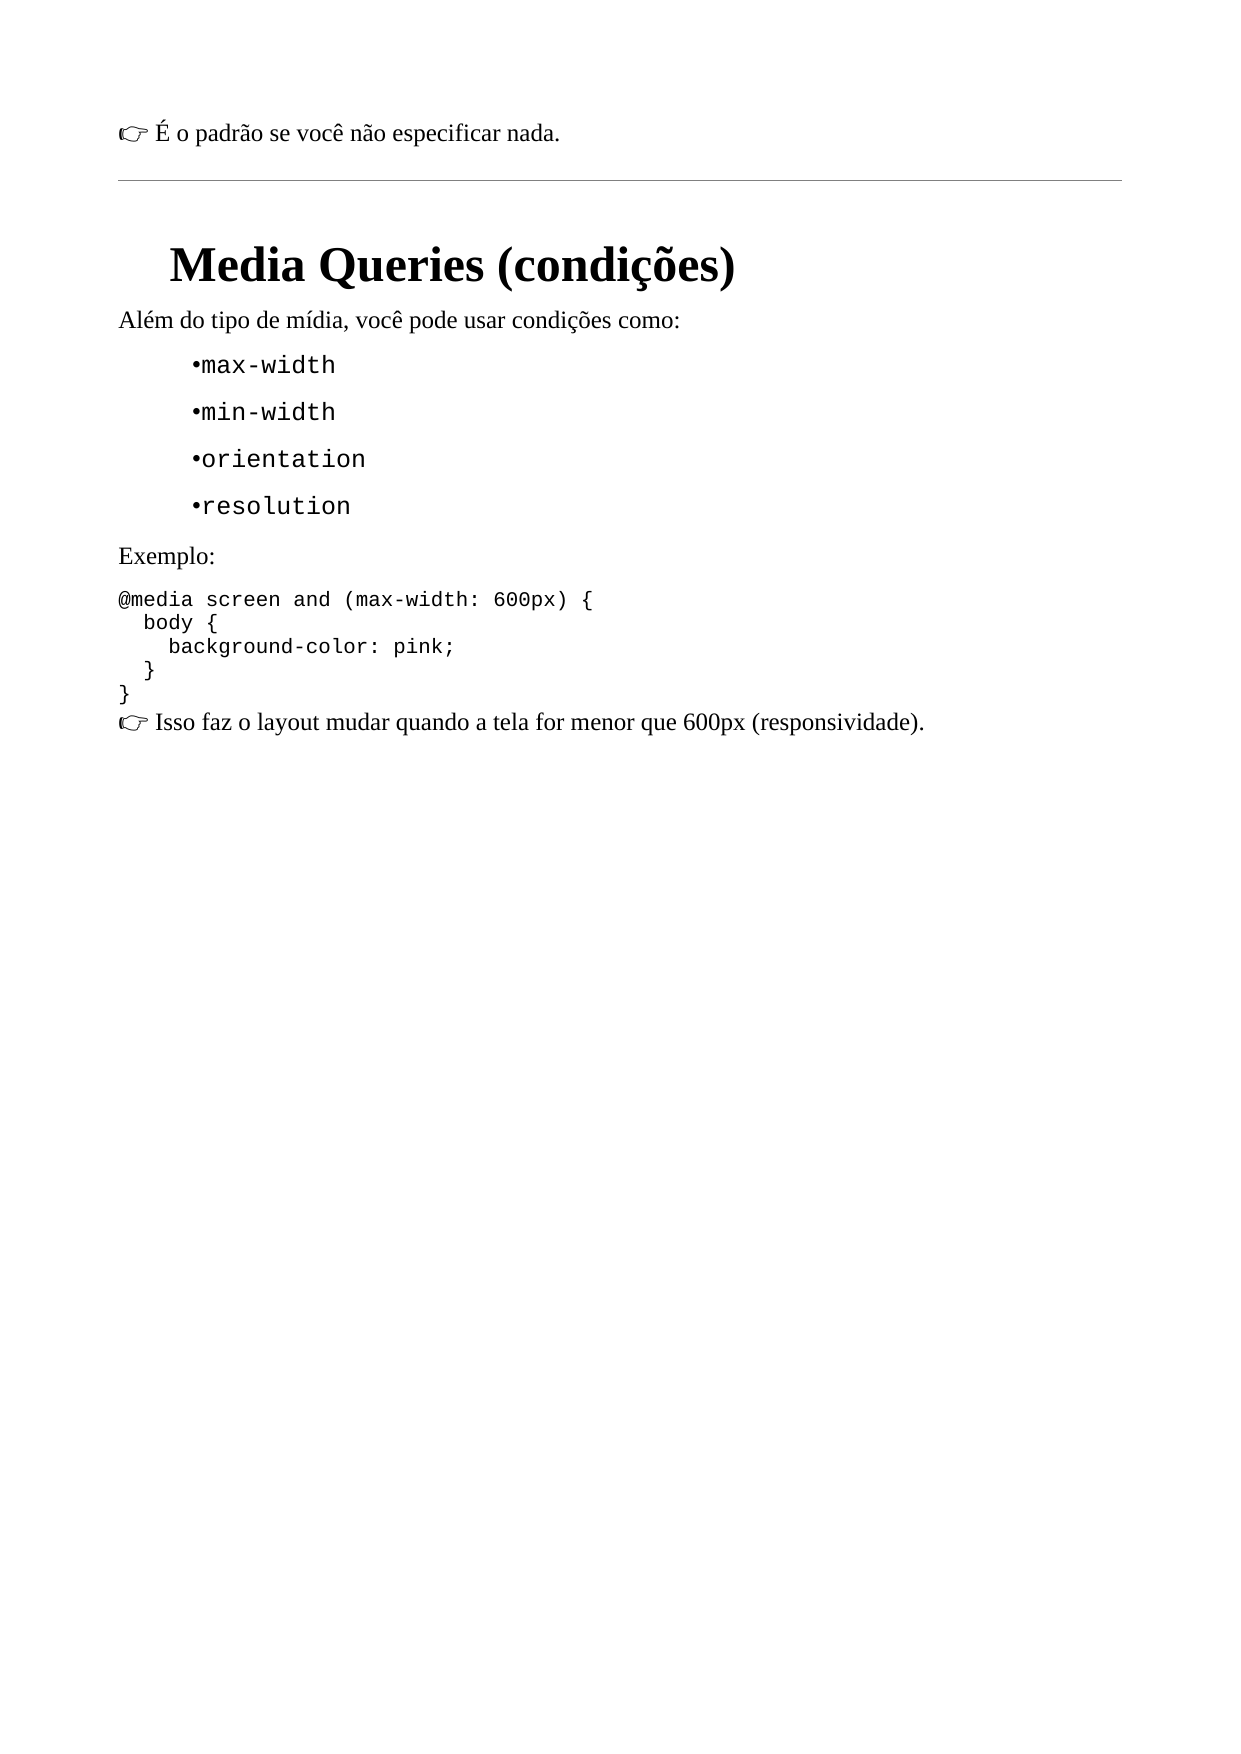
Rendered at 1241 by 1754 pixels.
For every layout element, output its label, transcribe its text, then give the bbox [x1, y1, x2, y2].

list resolution [118, 494, 1122, 522]
text } [118, 659, 1122, 683]
text background-color: pink; [118, 636, 1122, 659]
text 👉 Isso faz o layout mudar quando a tela for menor que 600px (responsividade). [118, 707, 1122, 736]
text 👉 É o padrão se você não especificar nada. [118, 118, 1122, 147]
list max-width [118, 353, 1122, 381]
text Exemplo: [118, 541, 1122, 570]
subtitle 📱 Media Queries (condições) [118, 235, 1122, 292]
list orientation [118, 447, 1122, 475]
text body { [118, 612, 1122, 636]
text Além do tipo de mídia, você pode usar condições como: [118, 305, 1122, 334]
text @media screen and (max-width: 600px) { [118, 588, 1122, 612]
text } [118, 683, 1122, 707]
list min-width [118, 400, 1122, 428]
